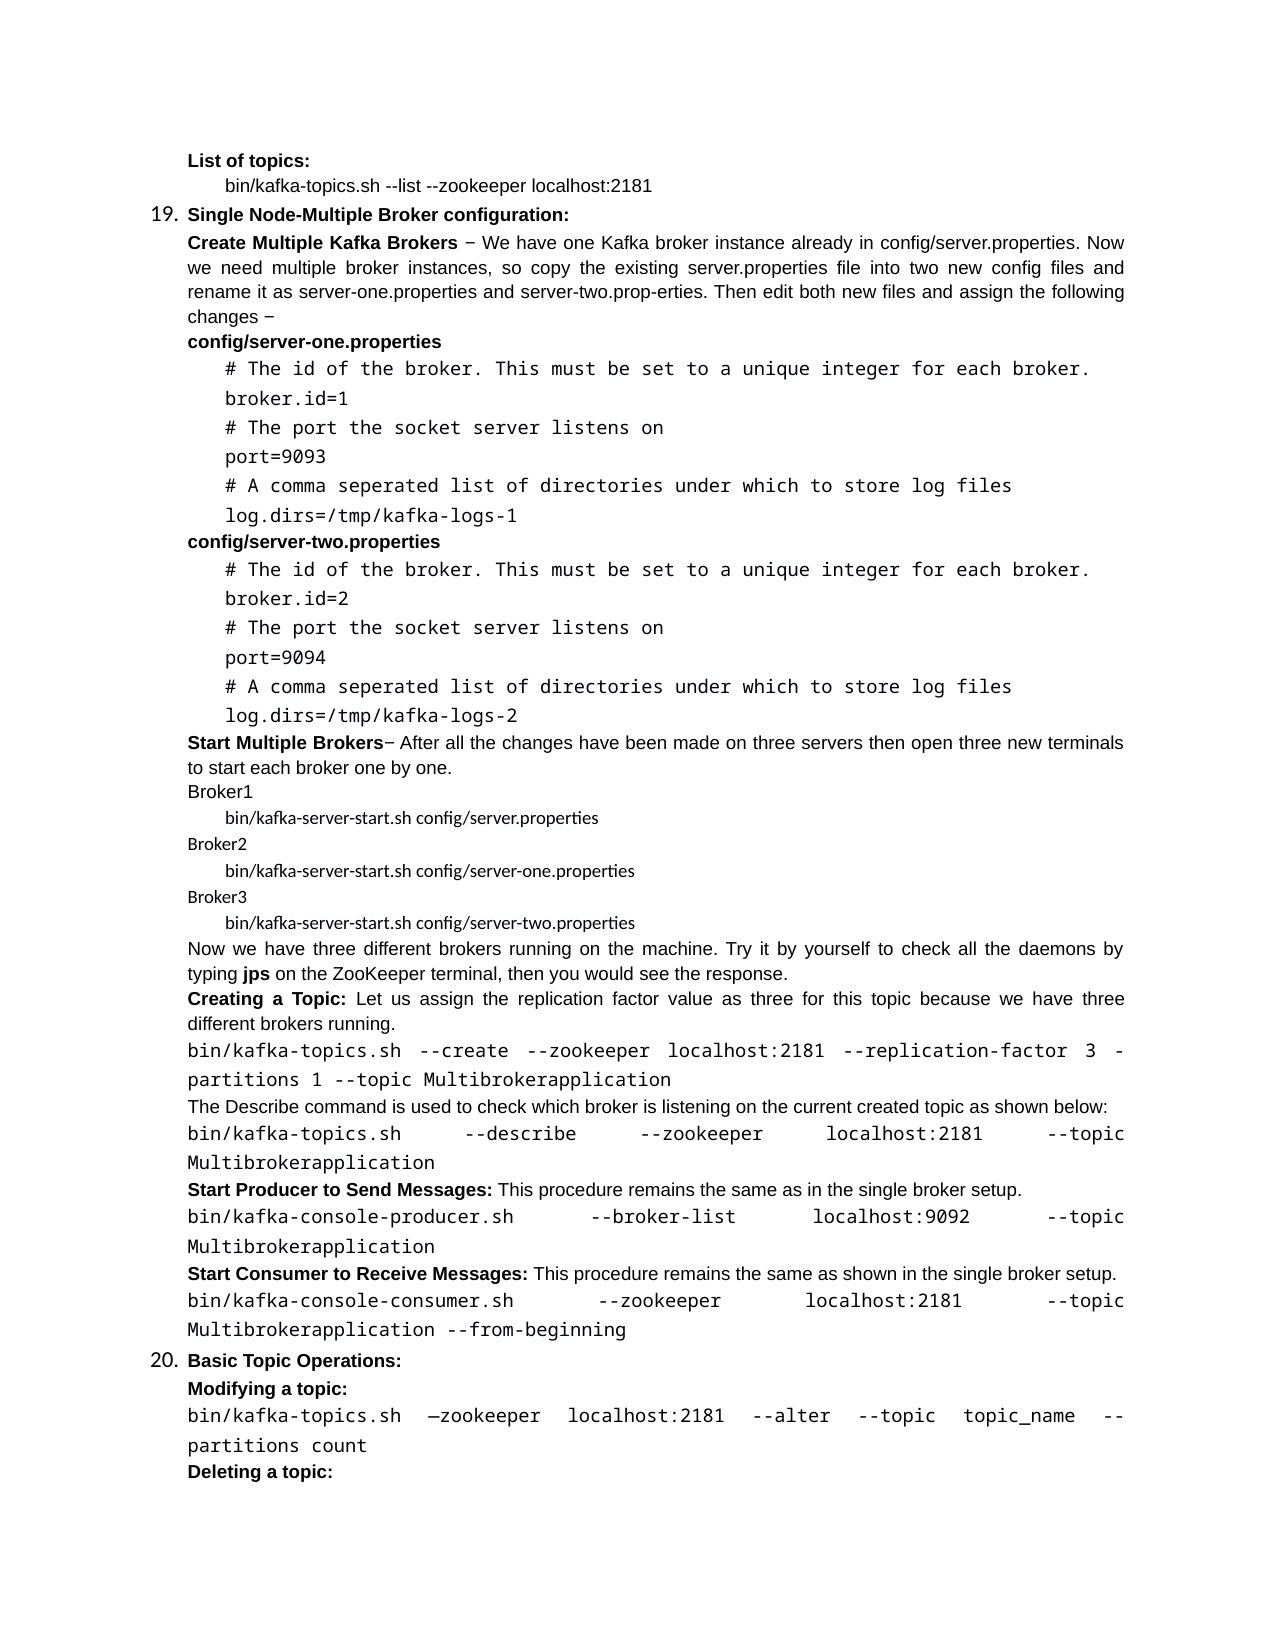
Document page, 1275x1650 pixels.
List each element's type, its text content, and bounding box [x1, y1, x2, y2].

list config/server-one.properties [150, 331, 1125, 352]
list Now we have three different brokers running on the machine. Try it by yourself to check all the daemons by typing jps on the ZooKeeper terminal, then you would see the response. [150, 938, 1125, 984]
list broker.id=1 [187, 385, 1125, 411]
list Single Node-Multiple Broker configuration: [150, 199, 1125, 228]
list port=9093 [187, 443, 1125, 469]
list port=9094 [187, 644, 1125, 669]
list bin/kafka-server-start.sh config/server.properties [187, 806, 1125, 829]
list The Describe command is used to check which broker is listening on the current created topic as shown below: [150, 1096, 1125, 1117]
list bin/kafka-topics.sh --list --zookeeper localhost:2181 [187, 175, 1125, 196]
list config/server-two.properties [150, 531, 1125, 553]
list List of topics: [150, 150, 1125, 172]
list bin/kafka-topics.sh --describe --zookeeper localhost:2181 --topic Multibrokerapplication [150, 1120, 1125, 1175]
list Start Multiple Brokers− After all the changes have been made on three servers then open three new terminals to start each broker one by one. [150, 732, 1125, 778]
list bin/kafka-topics.sh —zookeeper localhost:2181 --alter --topic topic_name --partitions count [150, 1403, 1125, 1457]
list # The port the socket server listens on [187, 414, 1125, 440]
list broker.id=2 [187, 585, 1125, 611]
list Create Multiple Kafka Brokers − We have one Kafka broker instance already in config/server.properties. Now we need multiple broker instances, so copy the existing server.properties file into two new config files and rename it as server-one.properties and server-two.prop-erties. Then edit both new files and assign the following changes − [150, 232, 1125, 328]
list log.dirs=/tmp/kafka-logs-1 [187, 502, 1125, 528]
list # A comma seperated list of directories under which to store log files [187, 673, 1125, 699]
list Broker1 [150, 781, 1125, 803]
list # The id of the broker. This must be set to a unique integer for each broker. [187, 556, 1125, 582]
list bin/kafka-server-start.sh config/server-one.properties [187, 859, 1125, 882]
list # The id of the broker. This must be set to a unique integer for each broker. [187, 356, 1125, 381]
list bin/kafka-console-consumer.sh --zookeeper localhost:2181 --topic Multibrokerapplication --from-beginning [150, 1287, 1125, 1342]
list Start Producer to Send Messages: This procedure remains the same as in the single broker setup. [150, 1179, 1125, 1201]
list Broker3 [150, 885, 1125, 908]
list bin/kafka-topics.sh --create --zookeeper localhost:2181 --replication-factor 3 -partitions 1 --topic Multibrokerapplication [150, 1037, 1125, 1092]
list Basic Topic Operations: [150, 1346, 1125, 1374]
list Start Consumer to Receive Messages: This procedure remains the same as shown in the single broker setup. [150, 1262, 1125, 1284]
list bin/kafka-console-producer.sh --broker-list localhost:9092 --topic Multibrokerapplication [150, 1204, 1125, 1258]
list Deleting a topic: [150, 1461, 1125, 1483]
list # The port the socket server listens on [187, 615, 1125, 640]
list # A comma seperated list of directories under which to store log files [187, 473, 1125, 498]
list log.dirs=/tmp/kafka-logs-2 [187, 702, 1125, 728]
list Modifying a topic: [150, 1378, 1125, 1399]
list Broker2 [150, 832, 1125, 855]
list Creating a Topic: Let us assign the replication factor value as three for this topic because we have three different brokers running. [150, 987, 1125, 1034]
list bin/kafka-server-start.sh config/server-two.properties [187, 912, 1125, 934]
